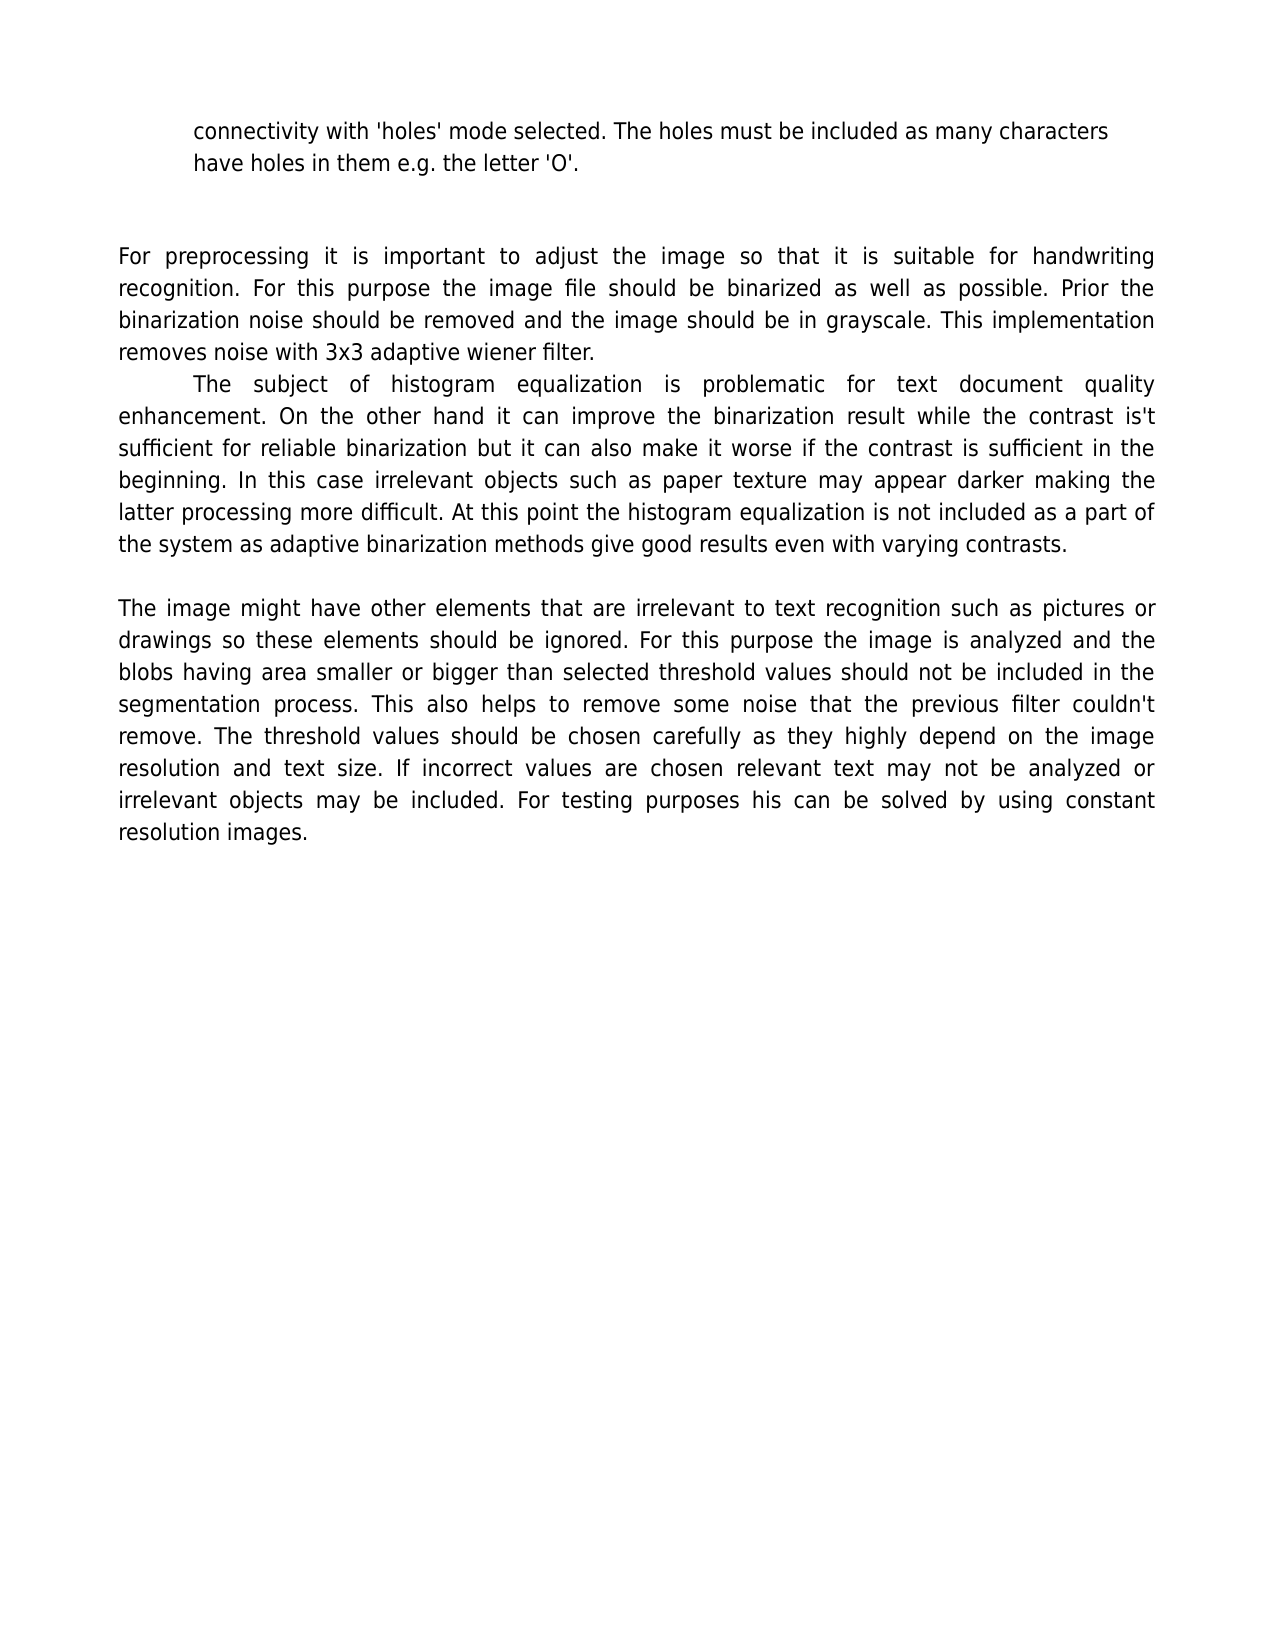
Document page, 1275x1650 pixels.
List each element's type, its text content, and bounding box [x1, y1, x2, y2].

text connectivity with 'holes' mode selected. The holes must be included as many characters have holes in them e.g. the letter 'O'. [193, 118, 1157, 177]
text The image might have other elements that are irrelevant to text recognition such as pictures or drawings so these elements should be ignored. For this purpose the image is analyzed and the blobs having area smaller or bigger than selected threshold values should not be included in the segmentation process. This also helps to remove some noise that the previous filter couldn't remove. The threshold values should be chosen carefully as they highly depend on the image resolution and text size. If incorrect values are chosen relevant text may not be analyzed or irrelevant objects may be included. For testing purposes his can be solved by using constant resolution images. [118, 595, 1157, 846]
text The subject of histogram equalization is problematic for text document quality enhancement. On the other hand it can improve the binarization result while the contrast is't sufficient for reliable binarization but it can also make it worse if the contrast is sufficient in the beginning. In this case irrelevant objects such as paper texture may appear darker making the latter processing more difficult. At this point the histogram equalization is not included as a part of the system as adaptive binarization methods give good results even with varying contrasts. [118, 371, 1157, 558]
text For preprocessing it is important to adjust the image so that it is suitable for handwriting recognition. For this purpose the image file should be binarized as well as possible. Prior the binarization noise should be removed and the image should be in grayscale. This implementation removes noise with 3x3 adaptive wiener filter. [118, 243, 1157, 366]
